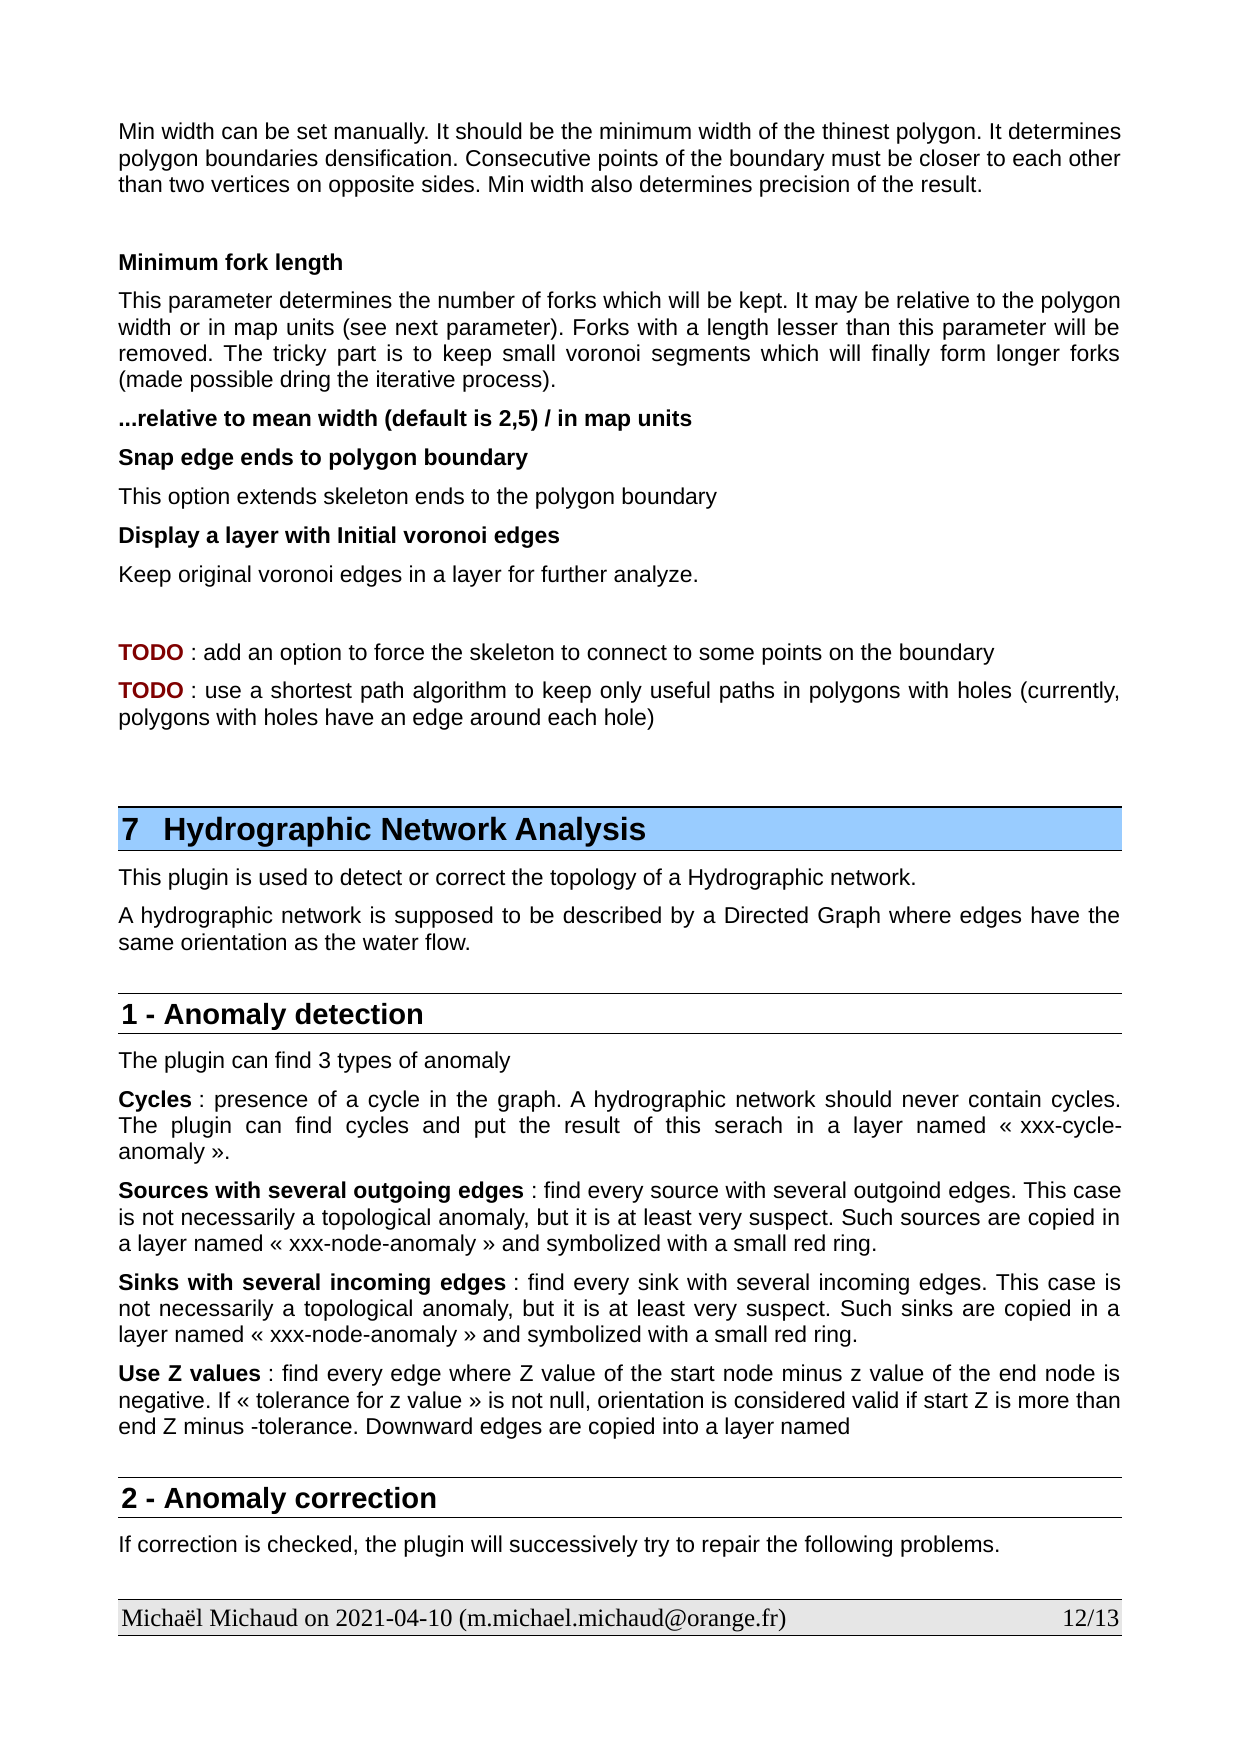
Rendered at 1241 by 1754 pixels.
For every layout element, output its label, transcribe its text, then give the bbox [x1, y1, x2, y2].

text TODO : add an option to force the skeleton to connect to some points on the boundary [118, 638, 1122, 665]
text If correction is checked, the plugin will successively try to repair the following problems. [118, 1531, 1122, 1557]
text A hydrographic network is supposed to be described by a Directed Graph where edges have the same orientation as the water flow. [118, 902, 1122, 955]
text Snap edge ends to polygon boundary [118, 444, 1122, 471]
text Min width can be set manually. It should be the minimum width of the thinest polygon. It determines polygon boundaries densification. Consecutive points of the boundary must be closer to each other than two vertices on opposite sides. Min width also determines precision of the result. [118, 118, 1122, 197]
text This option extends skeleton ends to the polygon boundary [118, 483, 1122, 509]
text The plugin can find 3 types of anomaly [118, 1047, 1122, 1073]
text Keep original voronoi edges in a layer for further analyze. [118, 561, 1122, 587]
text Use Z values : find every edge where Z value of the start node minus z value of the end node is negative. If « tolerance for z value » is not null, orientation is considered valid if start Z is more than end Z minus -tolerance. Downward edges are copied into a layer named [118, 1360, 1122, 1439]
text Sinks with several incoming edges : find every sink with several incoming edges. This case is not necessarily a topological anomaly, but it is at least very suspect. Such sinks are copied in a layer named « xxx-node-anomaly » and symbolized with a small red ring. [118, 1269, 1122, 1348]
text Sources with several outgoing edges : find every source with several outgoind edges. This case is not necessarily a topological anomaly, but it is at least very suspect. Such sources are copied in a layer named « xxx-node-anomaly » and symbolized with a small red ring. [118, 1177, 1122, 1256]
subtitle Anomaly detection [118, 994, 1122, 1033]
text This parameter determines the number of forks which will be kept. It may be relative to the polygon width or in map units (see next parameter). Forks with a length lesser than this parameter will be removed. The tricky part is to keep small voronoi segments which will finally form longer forks (made possible dring the iterative process). [118, 287, 1122, 393]
text Display a layer with Initial voronoi edges [118, 522, 1122, 548]
text This plugin is used to detect or correct the topology of a Hydrographic network. [118, 864, 1122, 890]
text Minimum fork length [118, 248, 1122, 275]
subtitle Anomaly correction [118, 1478, 1122, 1517]
subtitle Hydrographic Network Analysis [118, 808, 1122, 850]
text Cycles : presence of a cycle in the graph. A hydrographic network should never contain cycles. The plugin can find cycles and put the result of this serach in a layer named « xxx-cycle-anomaly ». [118, 1086, 1122, 1164]
text TODO : use a shortest path algorithm to keep only useful paths in polygons with holes (currently, polygons with holes have an edge around each hole) [118, 677, 1122, 730]
text ...relative to mean width (default is 2,5) / in map units [118, 405, 1122, 432]
